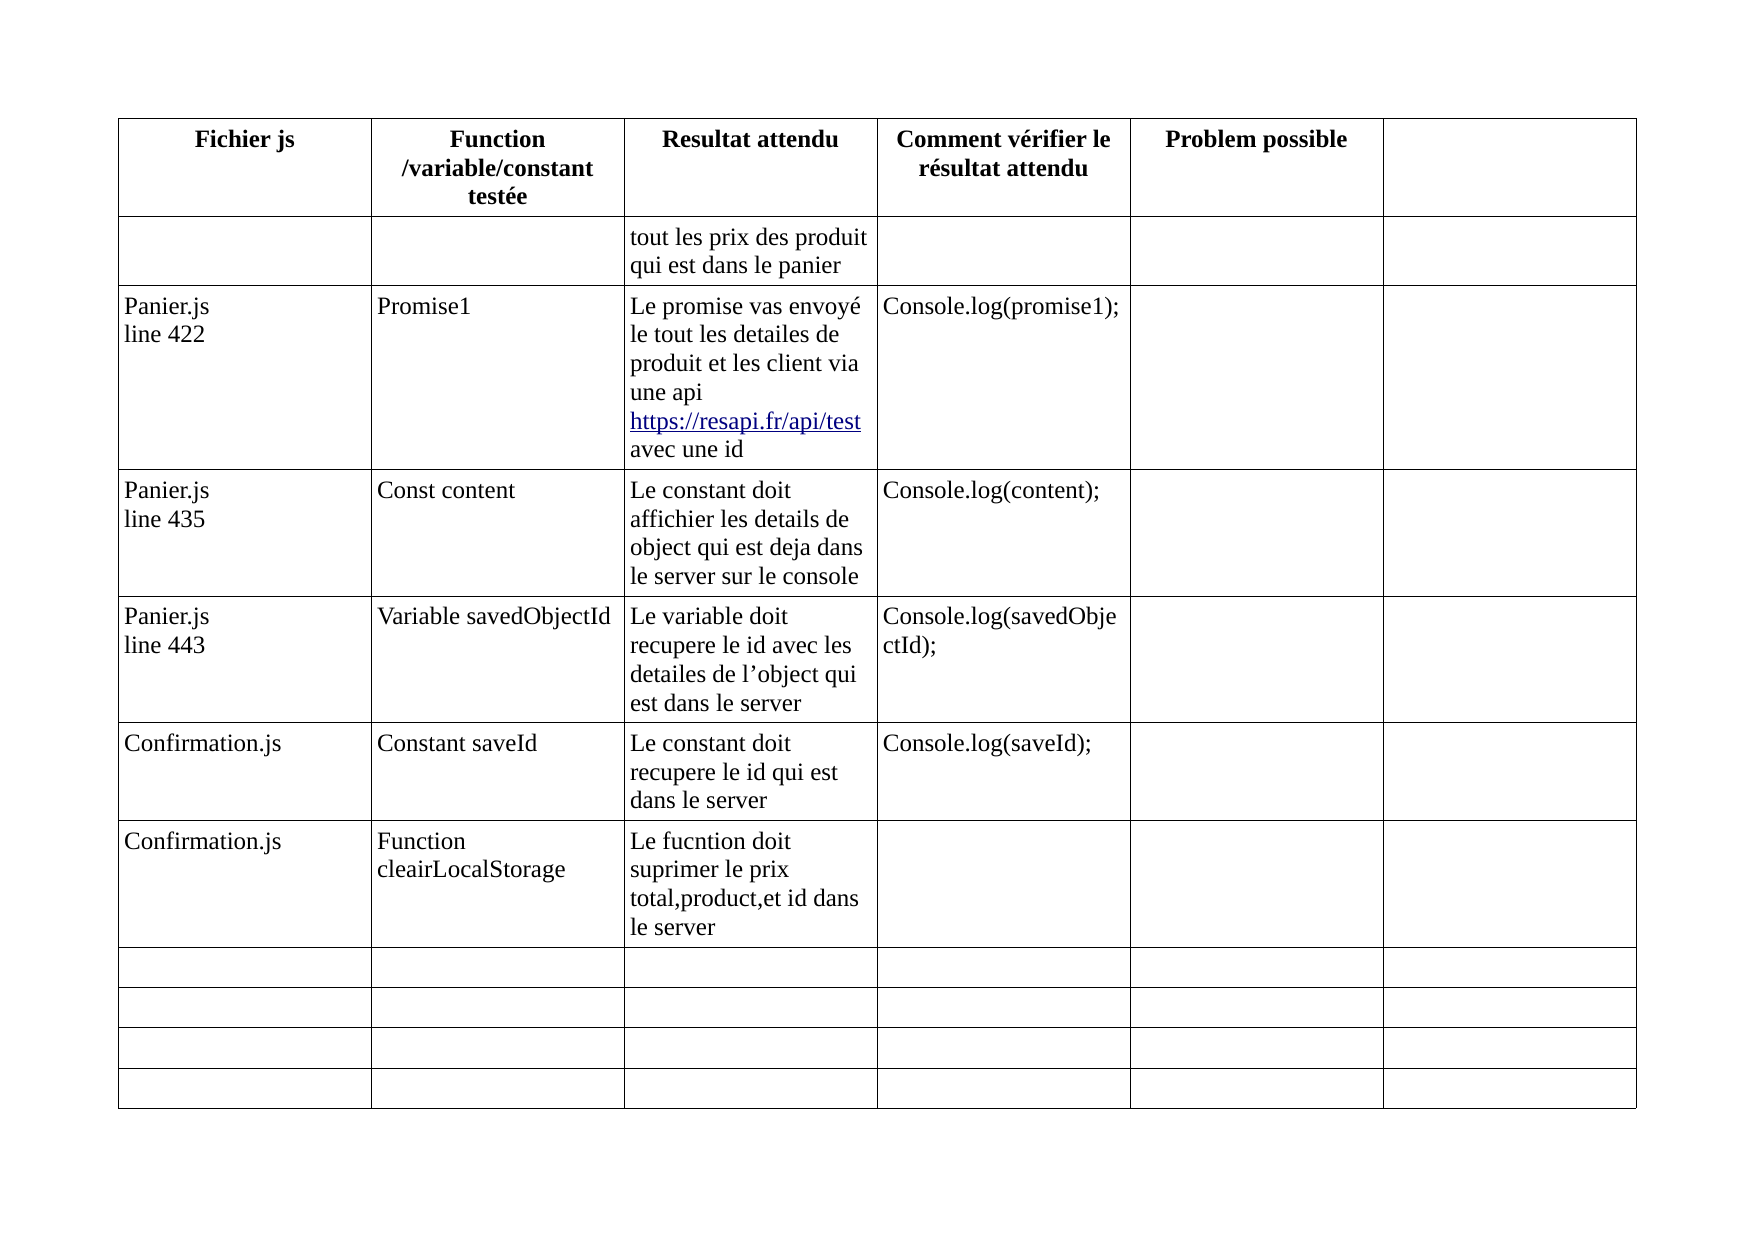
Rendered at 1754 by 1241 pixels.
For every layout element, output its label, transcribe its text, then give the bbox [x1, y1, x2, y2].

table_cell Confirmation.js [119, 723, 371, 820]
table_cell [1384, 723, 1636, 820]
table_cell Panier.js line 435 [119, 470, 371, 596]
table_cell Console.log(content); [878, 470, 1130, 596]
table_cell [1131, 1069, 1383, 1108]
table_cell Le constant doit affichier les details de object qui est deja dans le server sur le console [625, 470, 877, 596]
table_cell [1131, 988, 1383, 1027]
table_cell [372, 948, 624, 987]
table_cell [1131, 286, 1383, 469]
table_cell [119, 1069, 371, 1108]
table_cell [878, 988, 1130, 1027]
table_cell [1384, 948, 1636, 987]
table_cell [1131, 948, 1383, 987]
table_cell Const content [372, 470, 624, 596]
table_cell Console.log(saveId); [878, 723, 1130, 820]
table_cell [372, 988, 624, 1027]
table_header Resultat attendu [625, 119, 877, 216]
table_cell [625, 1028, 877, 1067]
table_header Fichier js [119, 119, 371, 216]
table_cell Le variable doit recupere le id avec les detailes de l’object qui est dans le server [625, 597, 877, 722]
table_cell [625, 948, 877, 987]
table_cell [878, 948, 1130, 987]
table_cell [878, 1028, 1130, 1067]
table_cell [372, 1028, 624, 1067]
table_cell Promise1 [372, 286, 624, 469]
table_cell Constant saveId [372, 723, 624, 820]
table_cell [119, 217, 371, 285]
table_cell [878, 217, 1130, 285]
table_cell Panier.js line 443 [119, 597, 371, 722]
table_cell [625, 988, 877, 1027]
table_cell tout les prix des produit qui est dans le panier [625, 217, 877, 285]
table_cell Confirmation.js [119, 821, 371, 947]
table_cell [1131, 470, 1383, 596]
table_cell [1384, 988, 1636, 1027]
table_cell [1384, 1028, 1636, 1067]
table_header Problem possible [1131, 119, 1383, 216]
table_cell [1131, 821, 1383, 947]
table_cell Le constant doit recupere le id qui est dans le server [625, 723, 877, 820]
table_cell [1131, 723, 1383, 820]
table_cell [878, 821, 1130, 947]
table_cell [625, 1069, 877, 1108]
table_cell Le fucntion doit suprimer le prix total,product,et id dans le server [625, 821, 877, 947]
table_cell Variable savedObjectId [372, 597, 624, 722]
table_cell [372, 217, 624, 285]
table_cell [878, 1069, 1130, 1108]
table_cell Panier.js line 422 [119, 286, 371, 469]
table_header Comment vérifier le résultat attendu [878, 119, 1130, 216]
table_cell [1131, 217, 1383, 285]
table_cell Le promise vas envoyé le tout les detailes de produit et les client via une api https://resapi.fr/api/test avec une id [625, 286, 877, 469]
table_header [1384, 119, 1636, 216]
table_cell [119, 948, 371, 987]
table_cell [1384, 470, 1636, 596]
table_cell Function cleairLocalStorage [372, 821, 624, 947]
table_cell [1384, 821, 1636, 947]
table_header Function /variable/constant testée [372, 119, 624, 216]
table_cell [119, 1028, 371, 1067]
table_cell [1384, 286, 1636, 469]
table_cell Console.log(promise1); [878, 286, 1130, 469]
table_cell [1384, 217, 1636, 285]
table_cell [1131, 597, 1383, 722]
table_cell Console.log(savedObjectId); [878, 597, 1130, 722]
table_cell [119, 988, 371, 1027]
table_cell [1384, 597, 1636, 722]
table_cell [1131, 1028, 1383, 1067]
table_cell [372, 1069, 624, 1108]
table_cell [1384, 1069, 1636, 1108]
